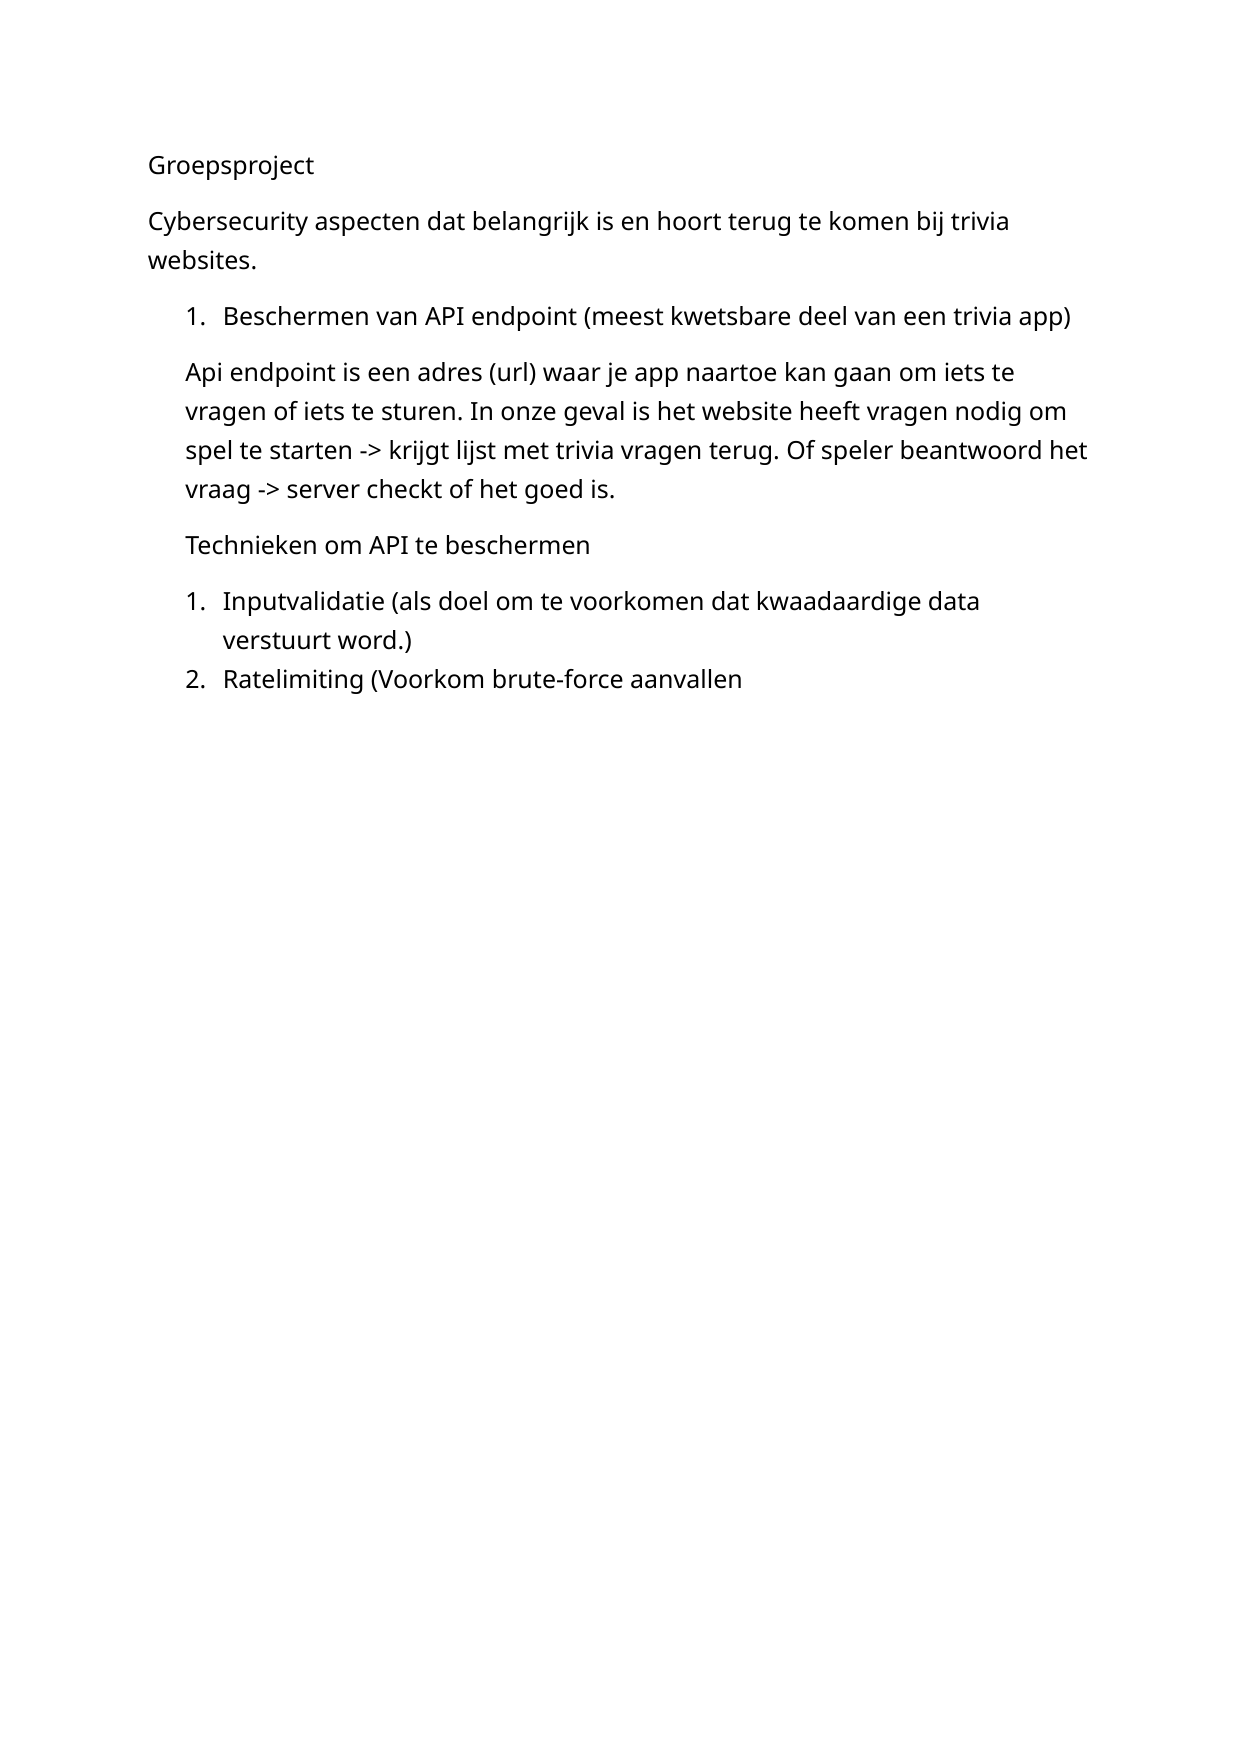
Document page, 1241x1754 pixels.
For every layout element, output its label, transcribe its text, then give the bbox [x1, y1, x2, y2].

text Api endpoint is een adres (url) waar je app naartoe kan gaan om iets te vragen of iets te sturen. In onze geval is het website heeft vragen nodig om spel te starten -> krijgt lijst met trivia vragen terug. Of speler beantwoord het vraag -> server checkt of het goed is. [185, 354, 1093, 506]
list Ratelimiting (Voorkom brute-force aanvallen [185, 662, 1093, 696]
list Inputvalidatie (als doel om te voorkomen dat kwaadaardige data verstuurt word.) [185, 583, 1093, 657]
text Groepsproject [148, 148, 1093, 182]
list Beschermen van API endpoint (meest kwetsbare deel van een trivia app) [185, 298, 1093, 332]
text Technieken om API te beschermen [185, 528, 1093, 562]
text Cybersecurity aspecten dat belangrijk is en hoort terug te komen bij trivia websites. [148, 203, 1093, 277]
